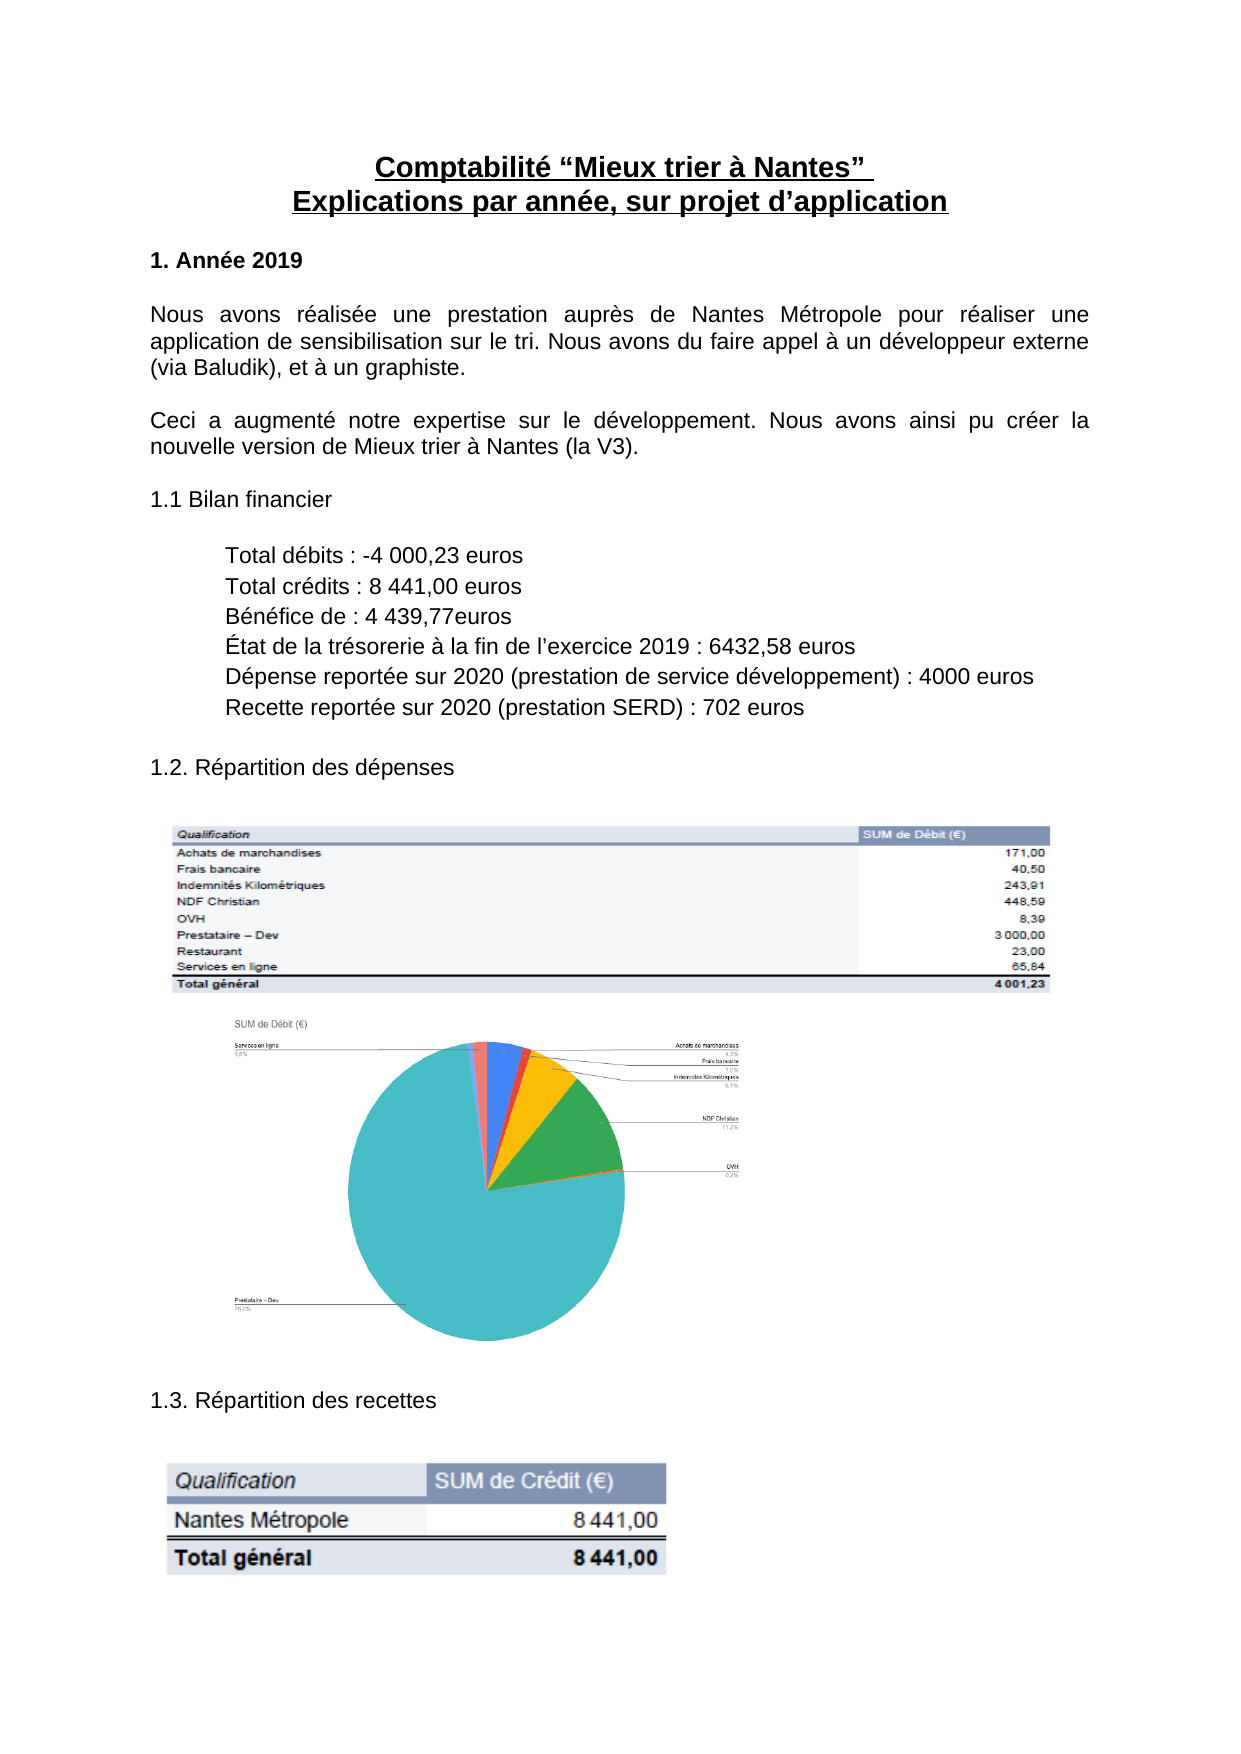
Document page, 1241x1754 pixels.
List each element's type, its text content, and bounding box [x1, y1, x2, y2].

text Dépense reportée sur 2020 (prestation de service développement) : 4000 euros [150, 663, 1090, 690]
text Nous avons réalisée une prestation auprès de Nantes Métropole pour réaliser une application de sensibilisation sur le tri. Nous avons du faire appel à un développeur externe (via Baludik), et à un graphiste. [150, 301, 1090, 381]
text Comptabilité “Mieux trier à Nantes” [150, 150, 1090, 183]
text 1.3. Répartition des recettes [150, 1387, 1090, 1413]
picture [150, 1443, 689, 1594]
text Total débits : -4 000,23 euros [150, 542, 1090, 569]
text Recette reportée sur 2020 (prestation SERD) : 702 euros [150, 693, 1090, 720]
text Bénéfice de : 4 439,77‬euros [150, 603, 1090, 629]
text 1.1 Bilan financier [150, 486, 1090, 512]
text Ceci a augmenté notre expertise sur le développement. Nous avons ainsi pu créer la nouvelle version de Mieux trier à Nantes (la V3). [150, 407, 1090, 459]
text État de la trésorerie à la fin de l’exercice 2019 : 6432,58 euros [150, 633, 1090, 659]
text 1.2. Répartition des dépenses [150, 754, 1090, 780]
picture [150, 810, 1069, 1006]
text Explications par année, sur projet d’application [150, 183, 1090, 217]
text 1. Année 2019 [150, 247, 1090, 274]
text Total crédits : 8 441,00 euros [150, 573, 1090, 599]
picture [225, 1009, 740, 1355]
